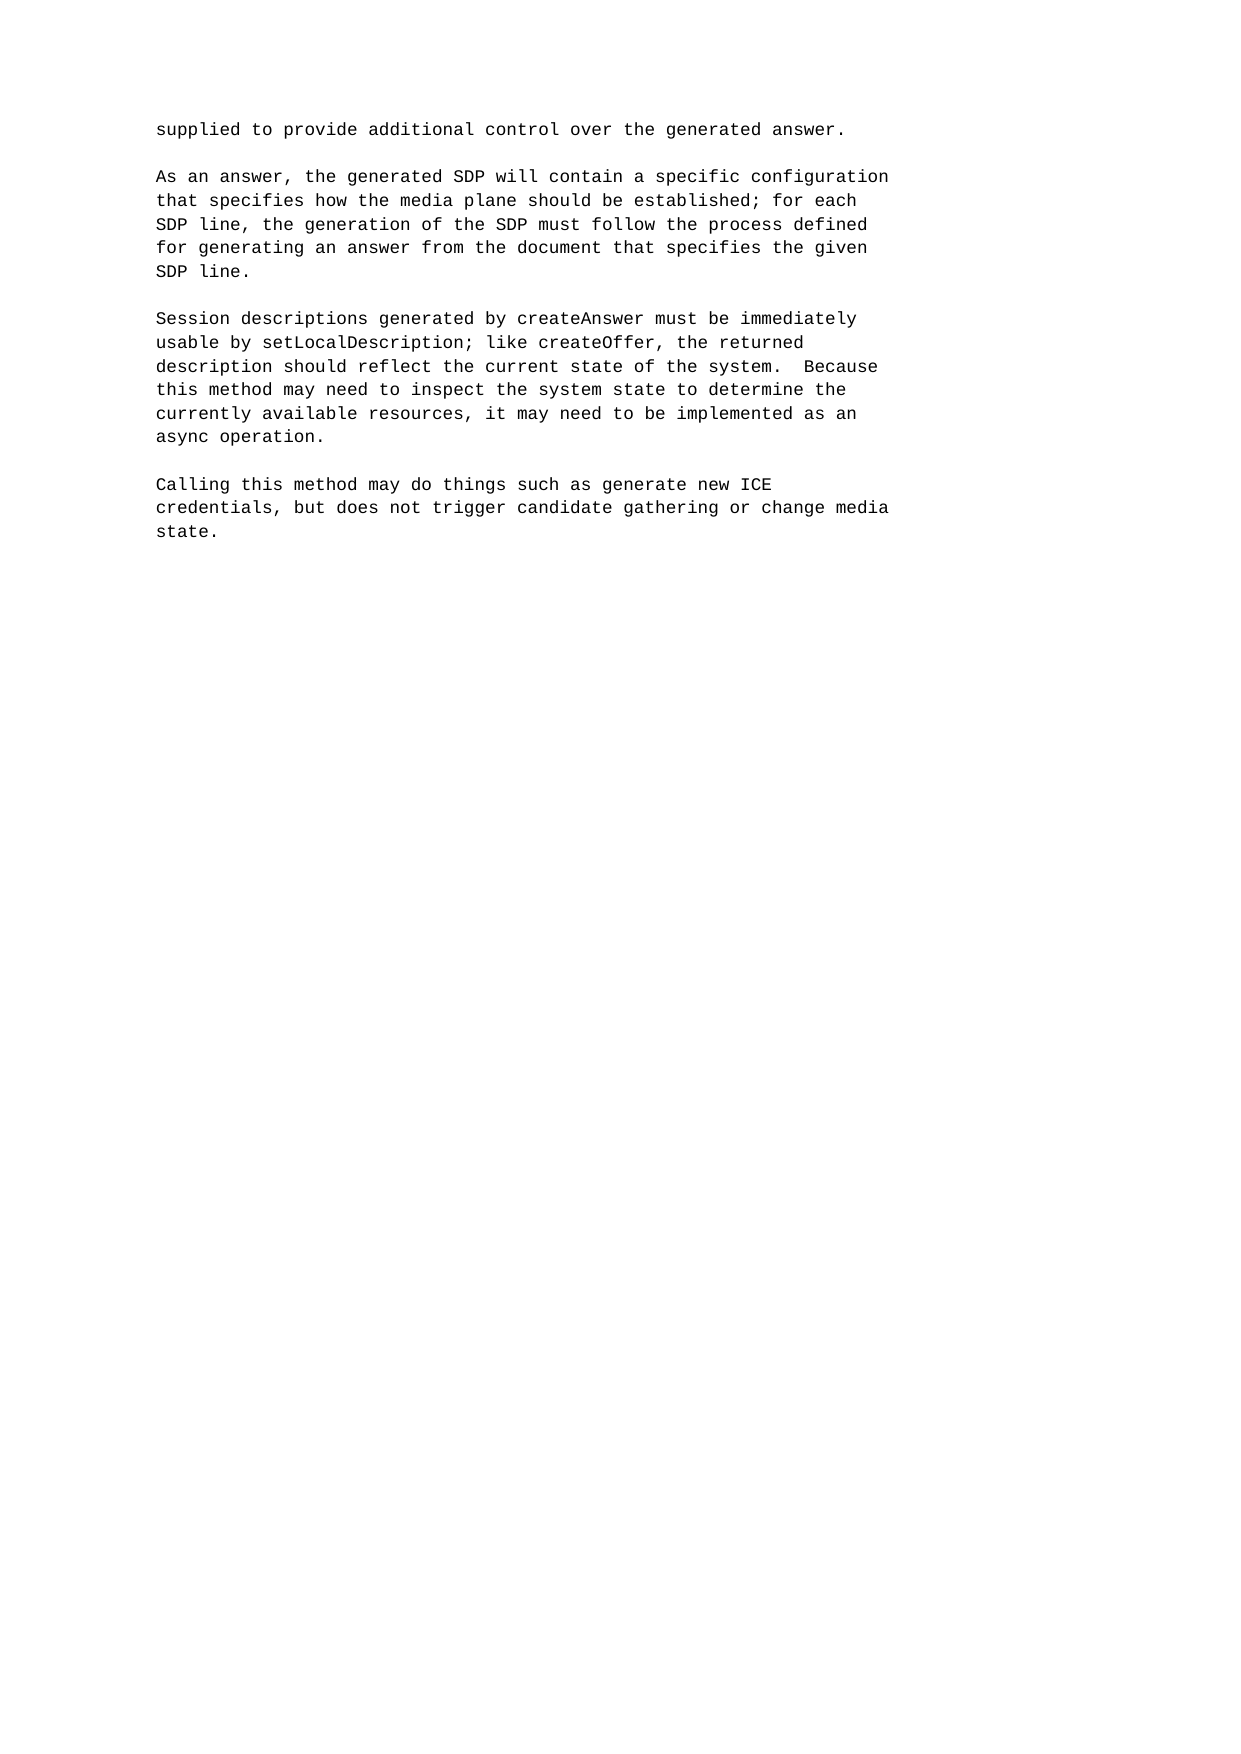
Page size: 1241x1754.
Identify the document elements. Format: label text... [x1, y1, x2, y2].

text that specifies how the media plane should be established; for each [118, 189, 1122, 213]
text supplied to provide additional control over the generated answer. [118, 118, 1122, 142]
text description should reflect the current state of the system. Because [118, 354, 1122, 378]
text currently available resources, it may need to be implemented as an [118, 402, 1122, 426]
text Session descriptions generated by createAnswer must be immediately [118, 307, 1122, 331]
text Calling this method may do things such as generate new ICE [118, 473, 1122, 496]
text credentials, but does not trigger candidate gathering or change media [118, 496, 1122, 520]
text this method may need to inspect the system state to determine the [118, 378, 1122, 402]
text for generating an answer from the document that specifies the given [118, 236, 1122, 260]
text usable by setLocalDescription; like createOffer, the returned [118, 331, 1122, 354]
text As an answer, the generated SDP will contain a specific configuration [118, 165, 1122, 189]
text SDP line, the generation of the SDP must follow the process defined [118, 213, 1122, 236]
text async operation. [118, 426, 1122, 449]
text SDP line. [118, 260, 1122, 284]
text state. [118, 520, 1122, 544]
